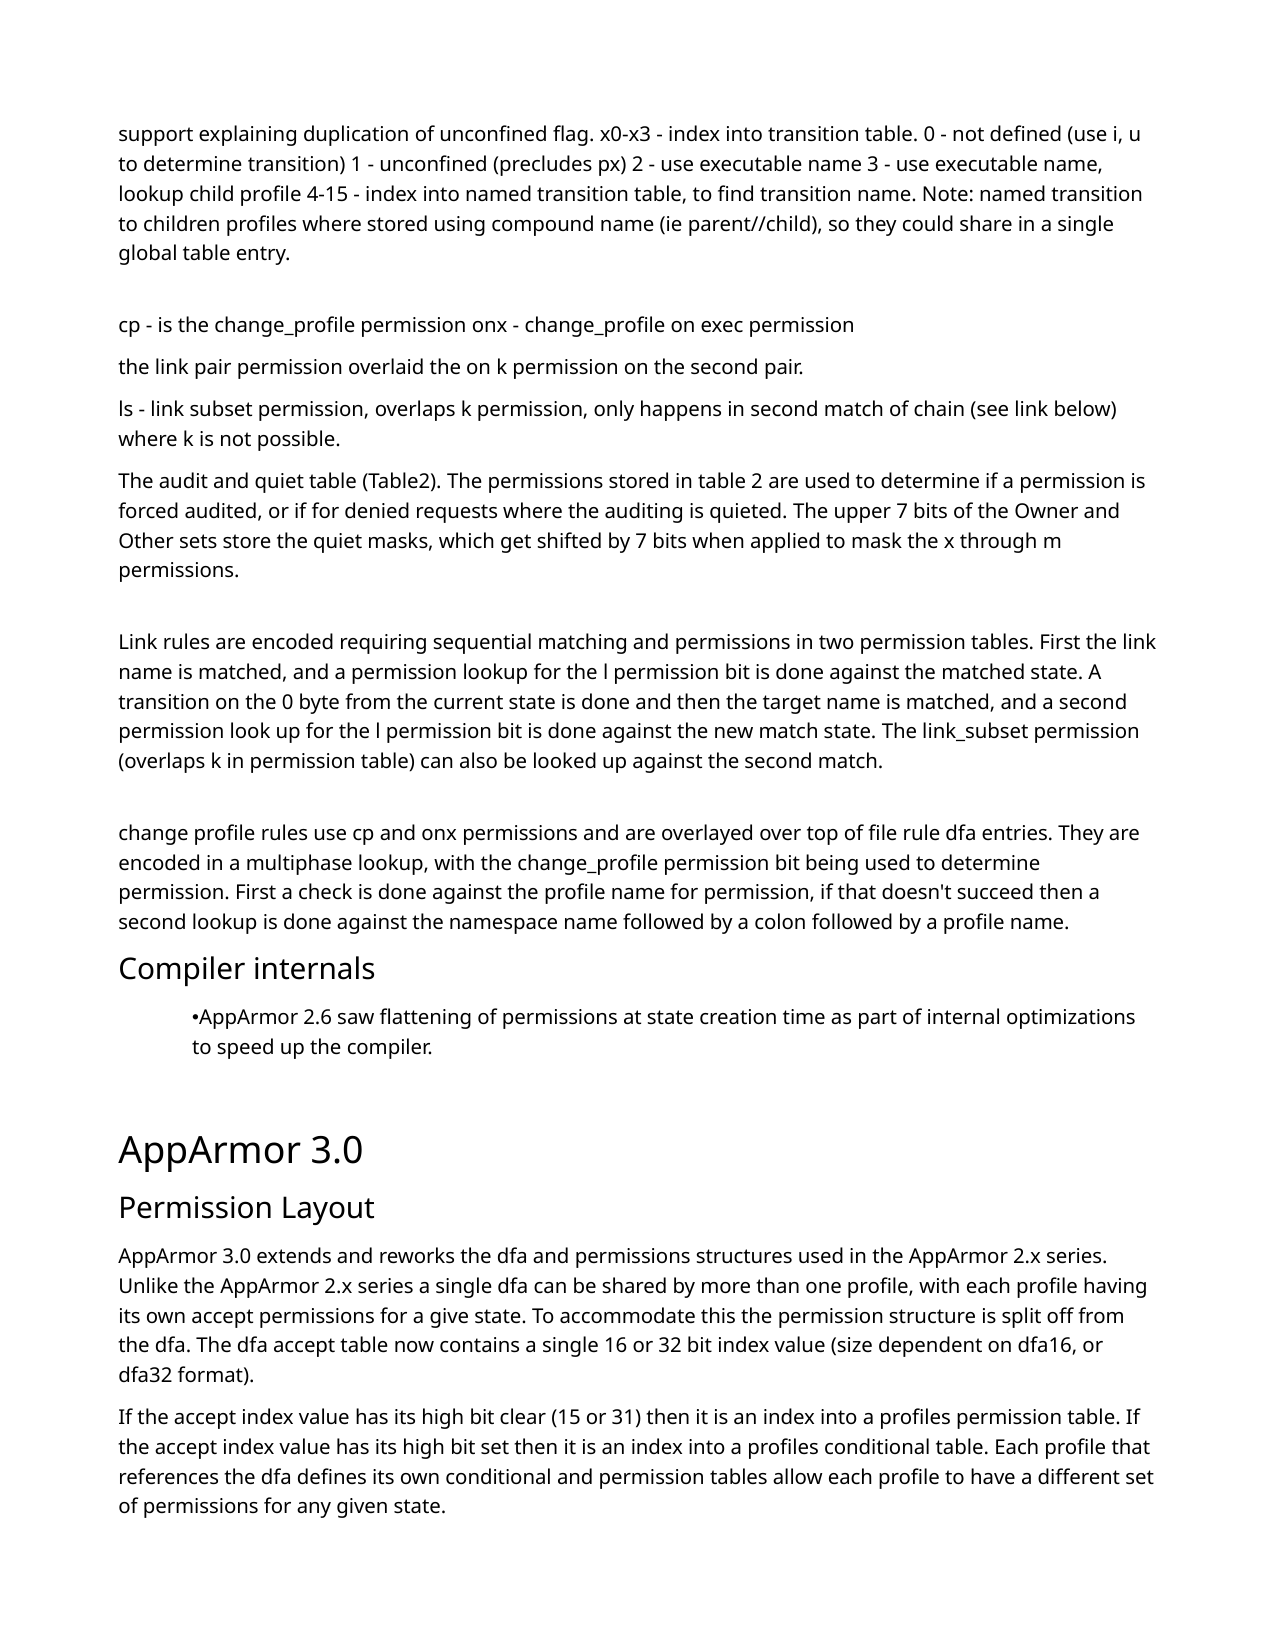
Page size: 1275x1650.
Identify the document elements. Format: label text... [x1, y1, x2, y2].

text the link pair permission overlaid the on k permission on the second pair. [118, 351, 1157, 381]
list AppArmor 2.6 saw flattening of permissions at state creation time as part of internal optimizations to speed up the compiler. [118, 1001, 1157, 1060]
subtitle AppArmor 3.0 [118, 1124, 1157, 1175]
text The audit and quiet table (Table2). The permissions stored in table 2 are used to determine if a permission is forced audited, or if for denied requests where the auditing is quieted. The upper 7 bits of the Owner and Other sets store the quiet masks, which get shifted by 7 bits when applied to mask the x through m permissions. [118, 465, 1157, 584]
text cp - is the change_profile permission onx - change_profile on exec permission [118, 279, 1157, 338]
text AppArmor 3.0 extends and reworks the dfa and permissions structures used in the AppArmor 2.x series. Unlike the AppArmor 2.x series a single dfa can be shared by more than one profile, with each profile having its own accept permissions for a give state. To accommodate this the permission structure is split off from the dfa. The dfa accept table now contains a single 16 or 32 bit index value (size dependent on dfa16, or dfa32 format). [118, 1240, 1157, 1388]
text If the accept index value has its high bit clear (15 or 31) then it is an index into a profiles permission table. If the accept index value has its high bit set then it is an index into a profiles conditional table. Each profile that references the dfa defines its own conditional and permission tables allow each profile to have a different set of permissions for any given state. [118, 1401, 1157, 1520]
subtitle Permission Layout [118, 1187, 1157, 1228]
text change profile rules use cp and onx permissions and are overlayed over top of file rule dfa entries. They are encoded in a multiphase lookup, with the change_profile permission bit being used to determine permission. First a check is done against the profile name for permission, if that doesn't succeed then a second lookup is done against the namespace name followed by a colon followed by a profile name. [118, 787, 1157, 935]
text Link rules are encoded requiring sequential matching and permissions in two permission tables. First the link name is matched, and a permission lookup for the l permission bit is done against the matched state. A transition on the 0 byte from the current state is done and then the target name is matched, and a second permission look up for the l permission bit is done against the new match state. The link_subset permission (overlaps k in permission table) can also be looked up against the second match. [118, 596, 1157, 774]
text ls - link subset permission, overlaps k permission, only happens in second match of chain (see link below) where k is not possible. [118, 393, 1157, 452]
subtitle Compiler internals [118, 948, 1157, 988]
text support explaining duplication of unconfined flag. x0-x3 - index into transition table. 0 - not defined (use i, u to determine transition) 1 - unconfined (precludes px) 2 - use executable name 3 - use executable name, lookup child profile 4-15 - index into named transition table, to find transition name. Note: named transition to children profiles where stored using compound name (ie parent//child), so they could share in a single global table entry. [118, 118, 1157, 267]
